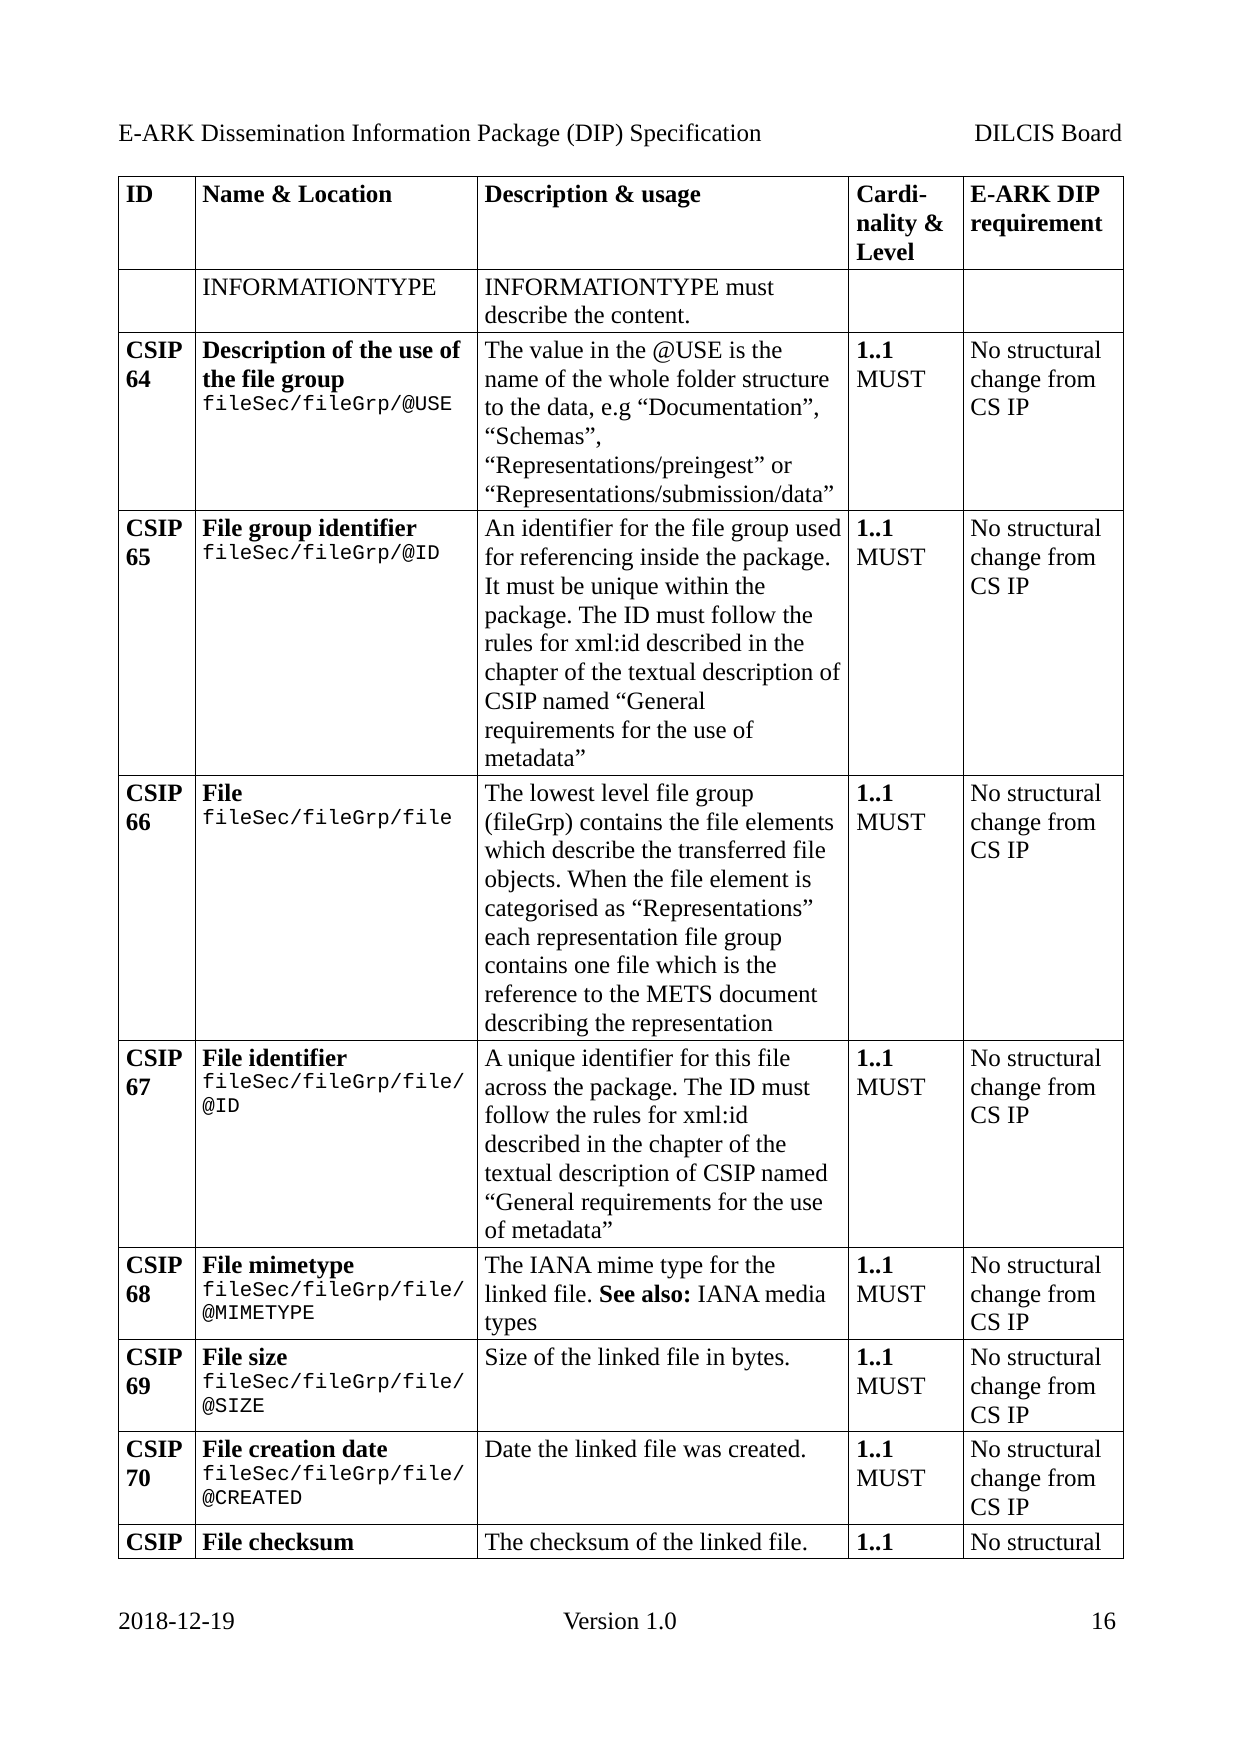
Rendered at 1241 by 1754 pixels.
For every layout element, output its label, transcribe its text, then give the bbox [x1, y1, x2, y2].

table_cell The value in the @USE is the name of the whole folder structure to the data, e.g “Documentation”, “Schemas”, “Representations/preingest” or “Representations/submission/data” [478, 333, 848, 510]
table_cell CSIP69 [119, 1340, 195, 1431]
table_cell No structural change from CS IP [964, 1248, 1123, 1339]
table_cell Description of the use of the file group fileSec/fileGrp/@USE [196, 333, 477, 510]
table_cell 1..1 MUST [849, 1340, 963, 1431]
table_cell CSIP [119, 1525, 195, 1558]
table_header ID [119, 177, 195, 268]
table_cell The IANA mime type for the linked file. See also: IANA media types [478, 1248, 848, 1339]
table_cell The checksum of the linked file. [478, 1525, 848, 1558]
table_cell The lowest level file group (fileGrp) contains the file elements which describe the transferred file objects. When the file element is categorised as “Representations” each representation file group contains one file which is the reference to the METS document describing the representation [478, 776, 848, 1040]
table_cell No structural change from CS IP [964, 1340, 1123, 1431]
table_cell CSIP67 [119, 1041, 195, 1247]
table_cell CSIP68 [119, 1248, 195, 1339]
table_cell No structural change from CS IP [964, 511, 1123, 775]
table_cell INFORMATIONTYPE [196, 270, 477, 332]
table_cell File creation date fileSec/fileGrp/file/@CREATED [196, 1432, 477, 1523]
table_cell 1..1 MUST [849, 776, 963, 1040]
table_cell File checksum [196, 1525, 477, 1558]
table_cell File group identifier fileSec/fileGrp/@ID [196, 511, 477, 775]
table_cell No structural change from CS IP [964, 1432, 1123, 1523]
table_cell INFORMATION­TYPE must describe the content. [478, 270, 848, 332]
table_cell File mimetype fileSec/fileGrp/file/@MIMETYPE [196, 1248, 477, 1339]
table_cell [849, 270, 963, 332]
table_cell 1..1 MUST [849, 1432, 963, 1523]
table_header Name & Location [196, 177, 477, 268]
table_cell [964, 270, 1123, 332]
table_cell 1..1 MUST [849, 1248, 963, 1339]
table_header Cardi­nality & Level [849, 177, 963, 268]
table_cell [119, 270, 195, 332]
table_cell No structural change from CS IP [964, 776, 1123, 1040]
table_cell Date the linked file was created. [478, 1432, 848, 1523]
table_cell File size fileSec/fileGrp/file/@SIZE [196, 1340, 477, 1431]
table_header Description & usage [478, 177, 848, 268]
table_cell 1..1 [849, 1525, 963, 1558]
table_cell File fileSec/fileGrp/file [196, 776, 477, 1040]
table_cell No structural change from CS IP [964, 1041, 1123, 1247]
table_cell CSIP66 [119, 776, 195, 1040]
table_header E-ARK DIP require­ment [964, 177, 1123, 268]
table_cell 1..1 MUST [849, 333, 963, 510]
table_cell CSIP65 [119, 511, 195, 775]
table_cell No structural change from CS IP [964, 333, 1123, 510]
table_cell 1..1 MUST [849, 1041, 963, 1247]
table_cell File identifier fileSec/fileGrp/file/@ID [196, 1041, 477, 1247]
table_cell No structural [964, 1525, 1123, 1558]
table_cell CSIP70 [119, 1432, 195, 1523]
table_cell CSIP64 [119, 333, 195, 510]
table_cell Size of the linked file in bytes. [478, 1340, 848, 1431]
table_cell An identifier for the file group used for referencing inside the package. It must be unique within the package. The ID must follow the rules for xml:id described in the chapter of the textual description of CSIP named “General requirements for the use of metadata” [478, 511, 848, 775]
table_cell A unique identifier for this file across the package. The ID must follow the rules for xml:id described in the chapter of the textual description of CSIP named “General requirements for the use of metadata” [478, 1041, 848, 1247]
table_cell 1..1 MUST [849, 511, 963, 775]
